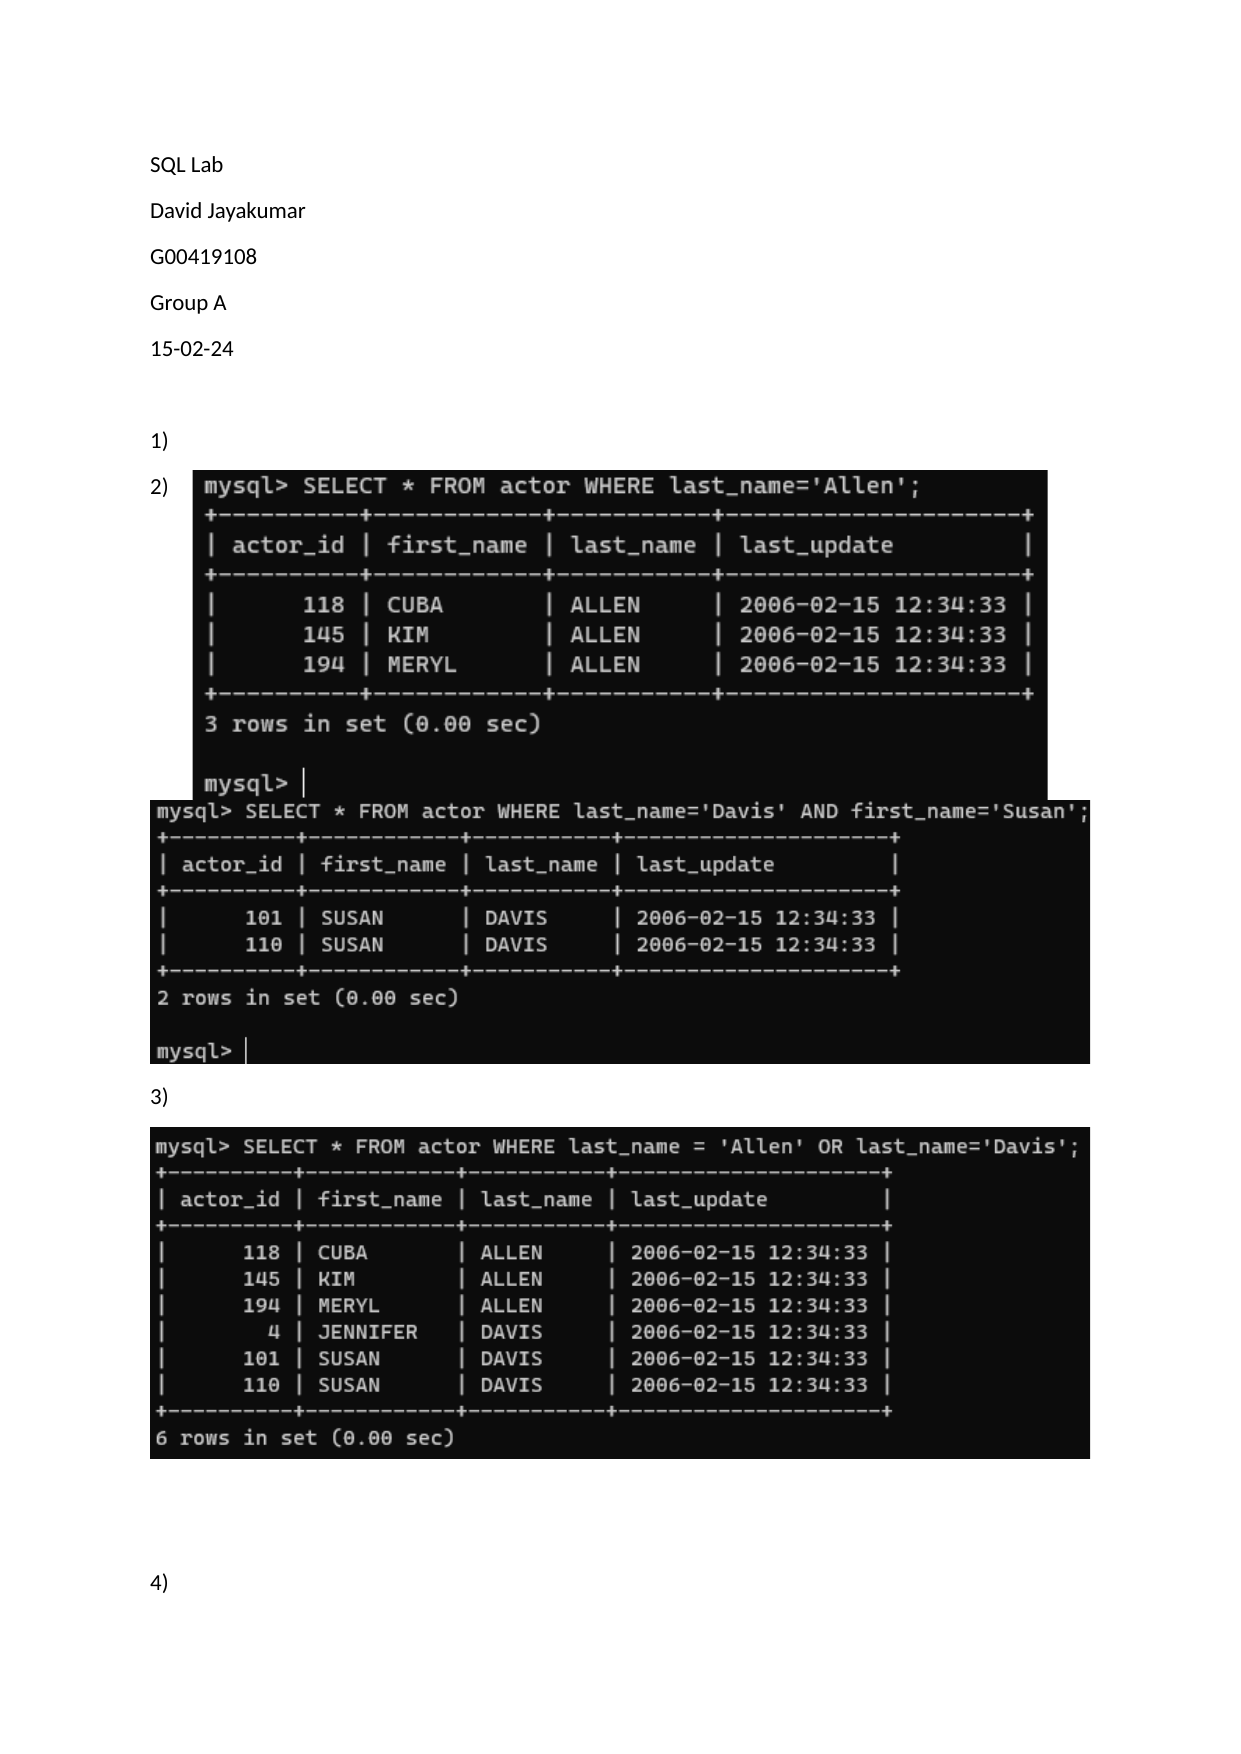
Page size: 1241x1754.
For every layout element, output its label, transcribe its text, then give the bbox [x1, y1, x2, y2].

text SQL Lab [150, 150, 1090, 178]
text 2) [150, 472, 192, 800]
text 4) [150, 1568, 1090, 1597]
text [1048, 472, 1090, 800]
text David Jayakumar [150, 196, 1090, 224]
text G00419108 [150, 242, 1090, 270]
text 3) [150, 1082, 1090, 1110]
text 1) [150, 426, 1090, 454]
text Group A [150, 288, 1090, 316]
text 15-02-24 [150, 334, 1090, 362]
